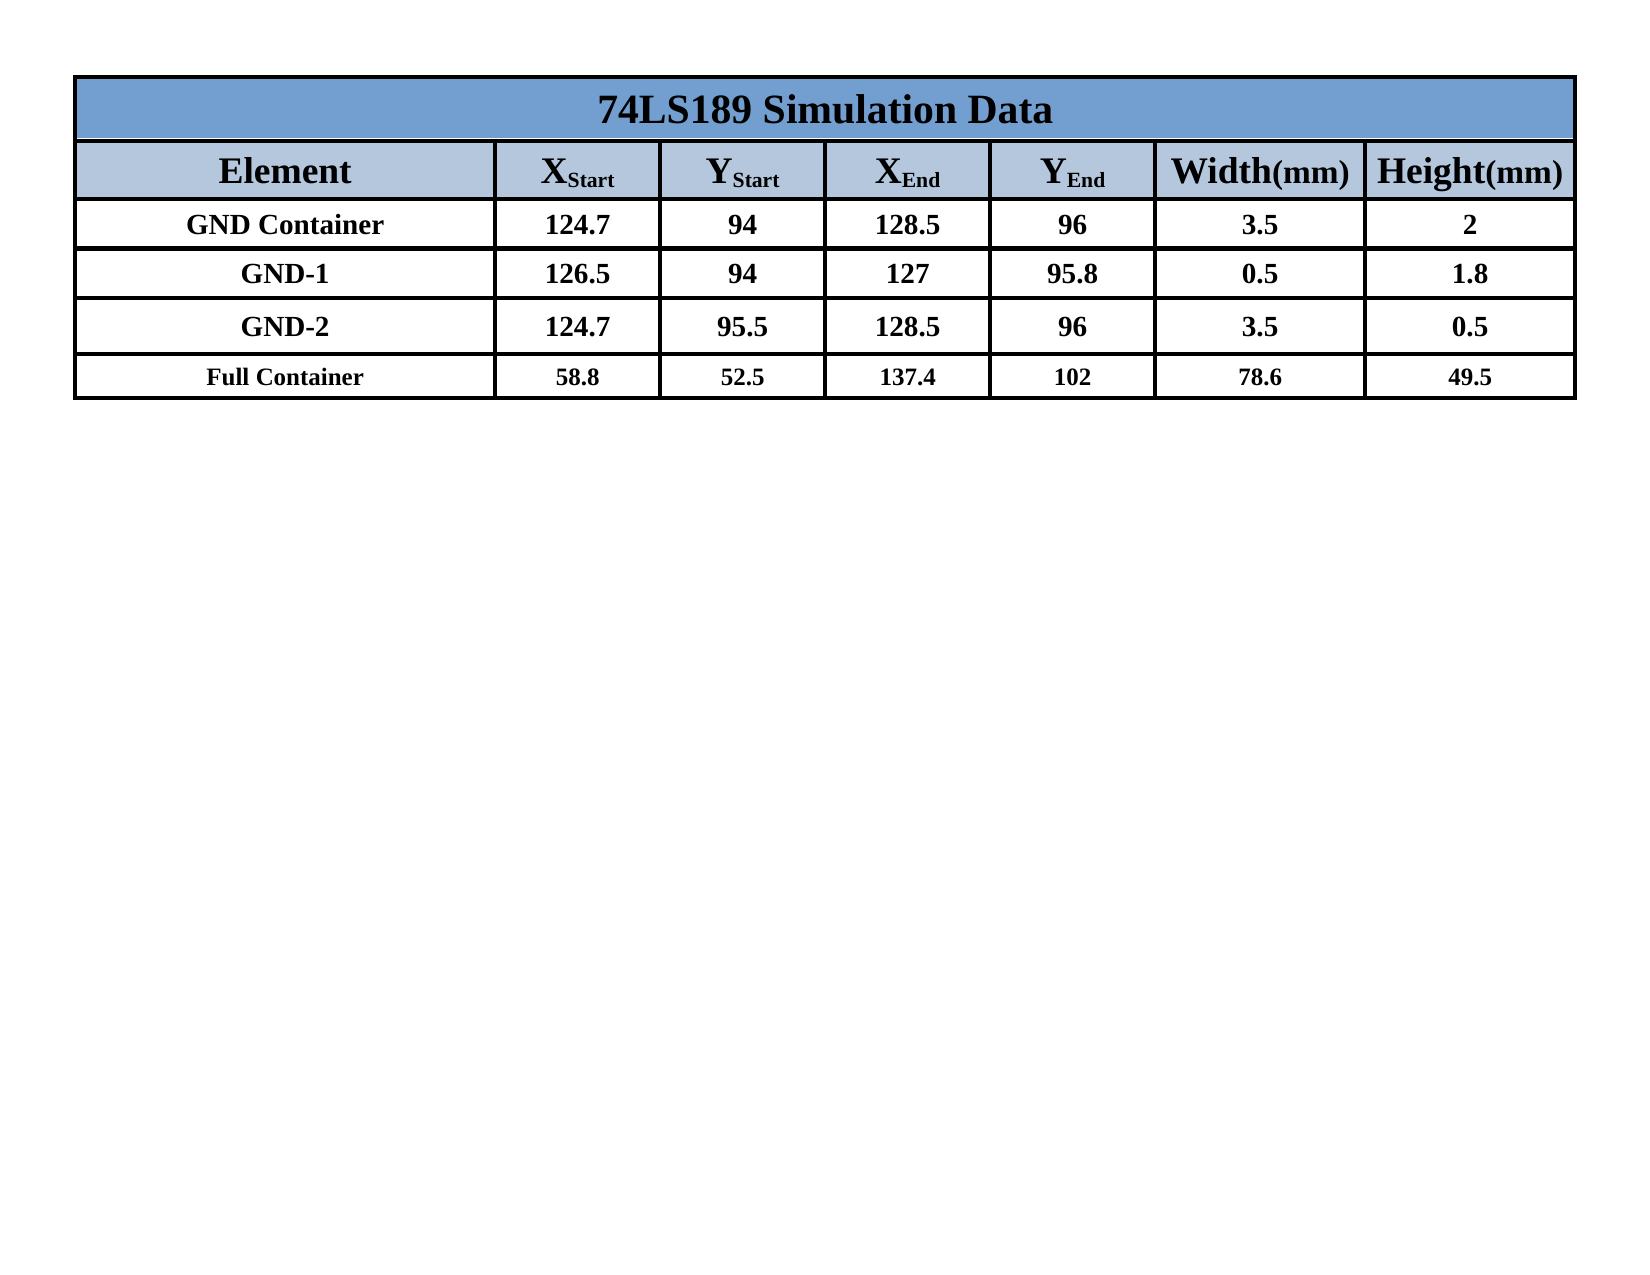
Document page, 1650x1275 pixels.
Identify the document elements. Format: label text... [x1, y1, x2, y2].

table_cell 96 [992, 300, 1153, 352]
table_cell 78.6 [1157, 356, 1363, 396]
table_cell 95.5 [662, 300, 823, 352]
table_cell 49.5 [1367, 356, 1573, 396]
table_cell Height(mm) [1367, 143, 1573, 197]
table_cell 128.5 [827, 300, 988, 352]
table_cell 95.8 [992, 251, 1153, 296]
table_cell 0.5 [1157, 251, 1363, 296]
table_cell YEnd [992, 143, 1153, 197]
table_cell 52.5 [662, 356, 823, 396]
table_cell 128.5 [827, 201, 988, 246]
table_cell 137.4 [827, 356, 988, 396]
table_cell 124.7 [497, 201, 658, 246]
table_cell 1.8 [1367, 251, 1573, 296]
table_cell Width(mm) [1157, 143, 1363, 197]
table_cell Element [77, 143, 493, 197]
table_cell XStart [497, 143, 658, 197]
table_cell GND Container [77, 201, 493, 246]
table_cell GND-2 [77, 300, 493, 352]
table_cell YStart [662, 143, 823, 197]
table_cell 102 [992, 356, 1153, 396]
table_cell GND-1 [77, 251, 493, 296]
table_cell 94 [662, 201, 823, 246]
table_cell 96 [992, 201, 1153, 246]
table_cell 2 [1367, 201, 1573, 246]
table_cell 58.8 [497, 356, 658, 396]
table_cell Full Container [77, 356, 493, 396]
table_cell 74LS189 Simulation Data [77, 79, 1573, 138]
table_cell 3.5 [1157, 300, 1363, 352]
table_cell 0.5 [1367, 300, 1573, 352]
table_cell 127 [827, 251, 988, 296]
table_cell 3.5 [1157, 201, 1363, 246]
table_cell XEnd [827, 143, 988, 197]
table_cell 126.5 [497, 251, 658, 296]
table_cell 94 [662, 251, 823, 296]
table_cell 124.7 [497, 300, 658, 352]
